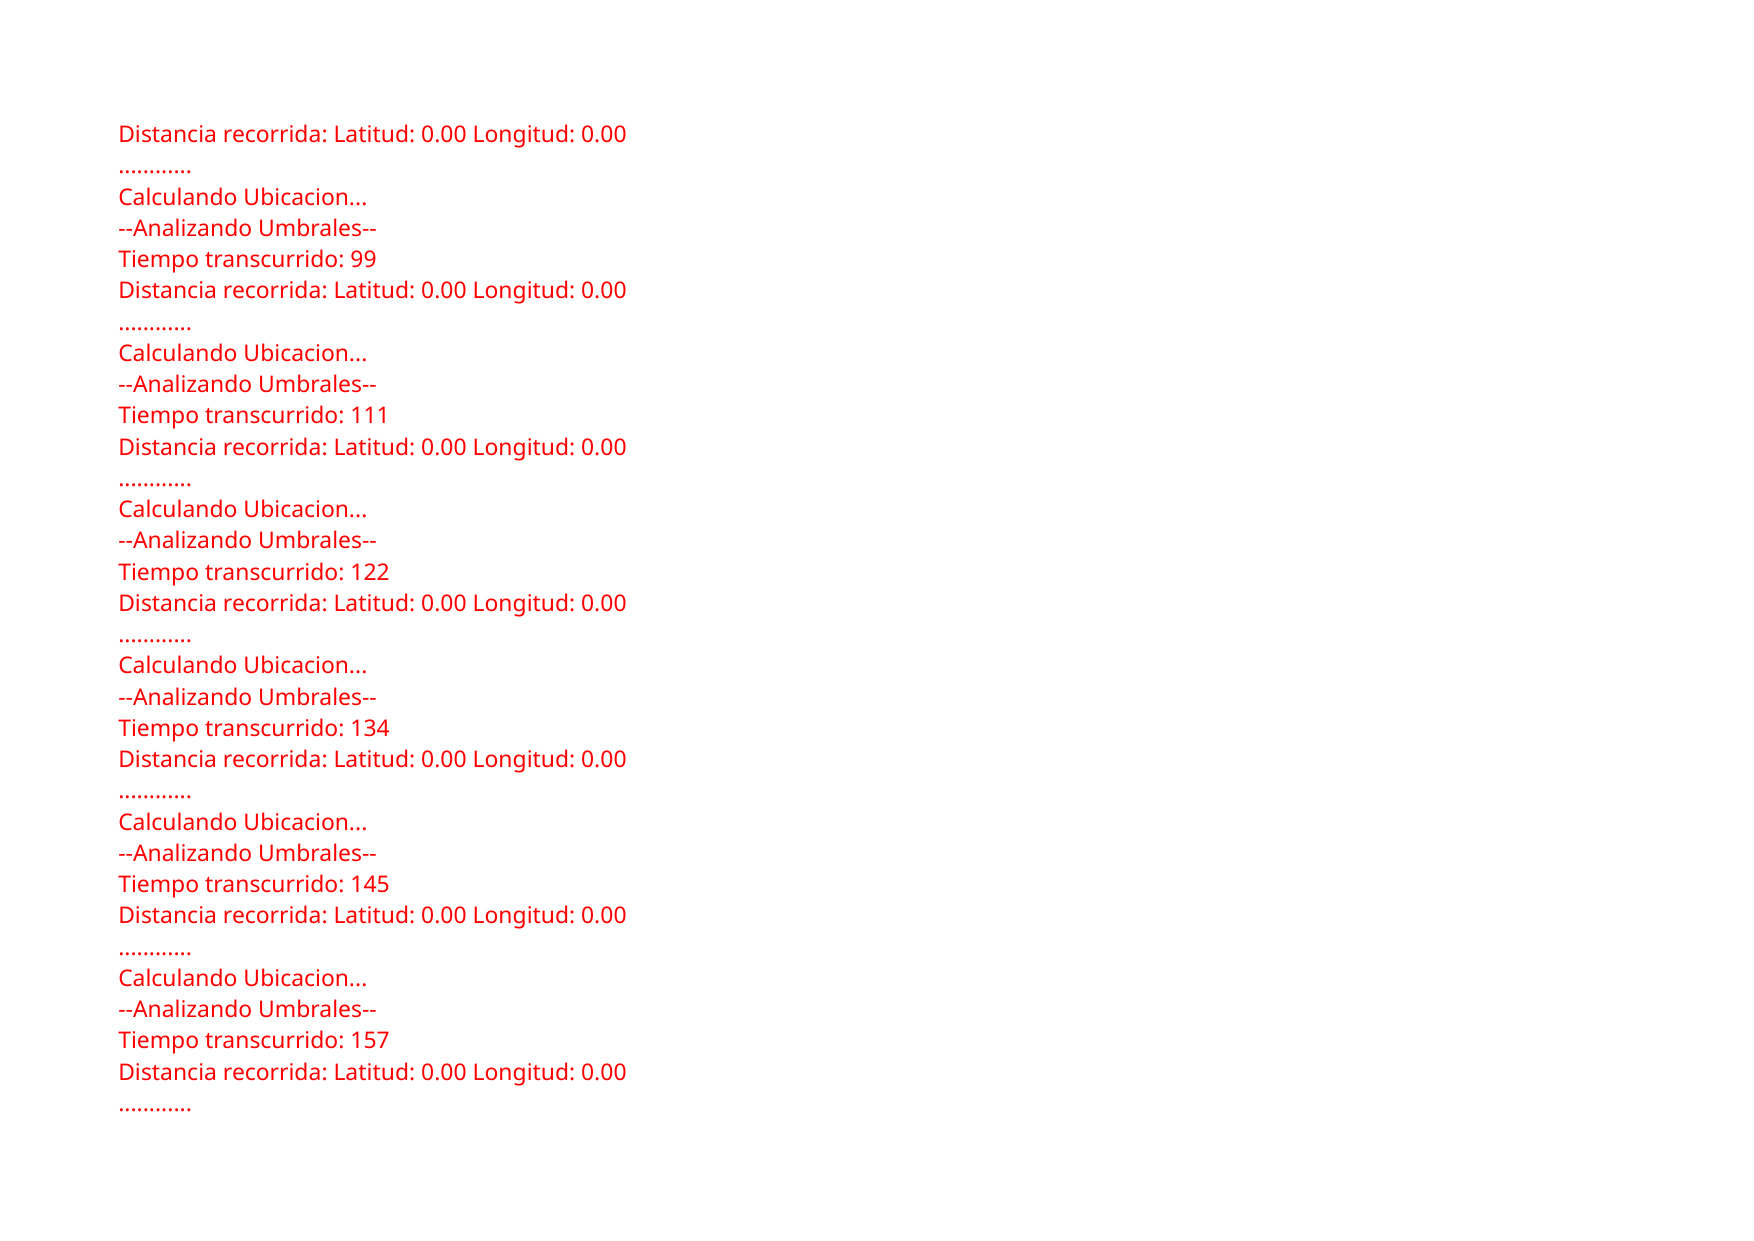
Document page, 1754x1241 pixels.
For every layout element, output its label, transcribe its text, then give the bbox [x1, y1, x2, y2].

text Calculando Ubicacion... [118, 493, 1636, 524]
text Tiempo transcurrido: 157 [118, 1024, 1636, 1056]
text --Analizando Umbrales-- [118, 681, 1636, 712]
text Tiempo transcurrido: 145 [118, 868, 1636, 899]
text Calculando Ubicacion... [118, 649, 1636, 681]
text Calculando Ubicacion... [118, 337, 1636, 368]
text ............ [118, 149, 1636, 181]
text ............ [118, 306, 1636, 337]
text Distancia recorrida: Latitud: 0.00 Longitud: 0.00 [118, 1056, 1636, 1087]
text Tiempo transcurrido: 134 [118, 712, 1636, 743]
text Tiempo transcurrido: 122 [118, 556, 1636, 587]
text Tiempo transcurrido: 99 [118, 243, 1636, 274]
text ............ [118, 462, 1636, 493]
text Distancia recorrida: Latitud: 0.00 Longitud: 0.00 [118, 743, 1636, 774]
text --Analizando Umbrales-- [118, 993, 1636, 1024]
text --Analizando Umbrales-- [118, 368, 1636, 399]
text --Analizando Umbrales-- [118, 837, 1636, 868]
text ............ [118, 774, 1636, 806]
text ............ [118, 931, 1636, 962]
text Distancia recorrida: Latitud: 0.00 Longitud: 0.00 [118, 274, 1636, 306]
text Distancia recorrida: Latitud: 0.00 Longitud: 0.00 [118, 118, 1636, 149]
text Tiempo transcurrido: 111 [118, 399, 1636, 431]
text ............ [118, 1087, 1636, 1118]
text Distancia recorrida: Latitud: 0.00 Longitud: 0.00 [118, 587, 1636, 618]
text Calculando Ubicacion... [118, 962, 1636, 993]
text ............ [118, 618, 1636, 649]
text --Analizando Umbrales-- [118, 212, 1636, 243]
text Calculando Ubicacion... [118, 181, 1636, 212]
text Calculando Ubicacion... [118, 806, 1636, 837]
text Distancia recorrida: Latitud: 0.00 Longitud: 0.00 [118, 899, 1636, 931]
text --Analizando Umbrales-- [118, 524, 1636, 556]
text Distancia recorrida: Latitud: 0.00 Longitud: 0.00 [118, 431, 1636, 462]
